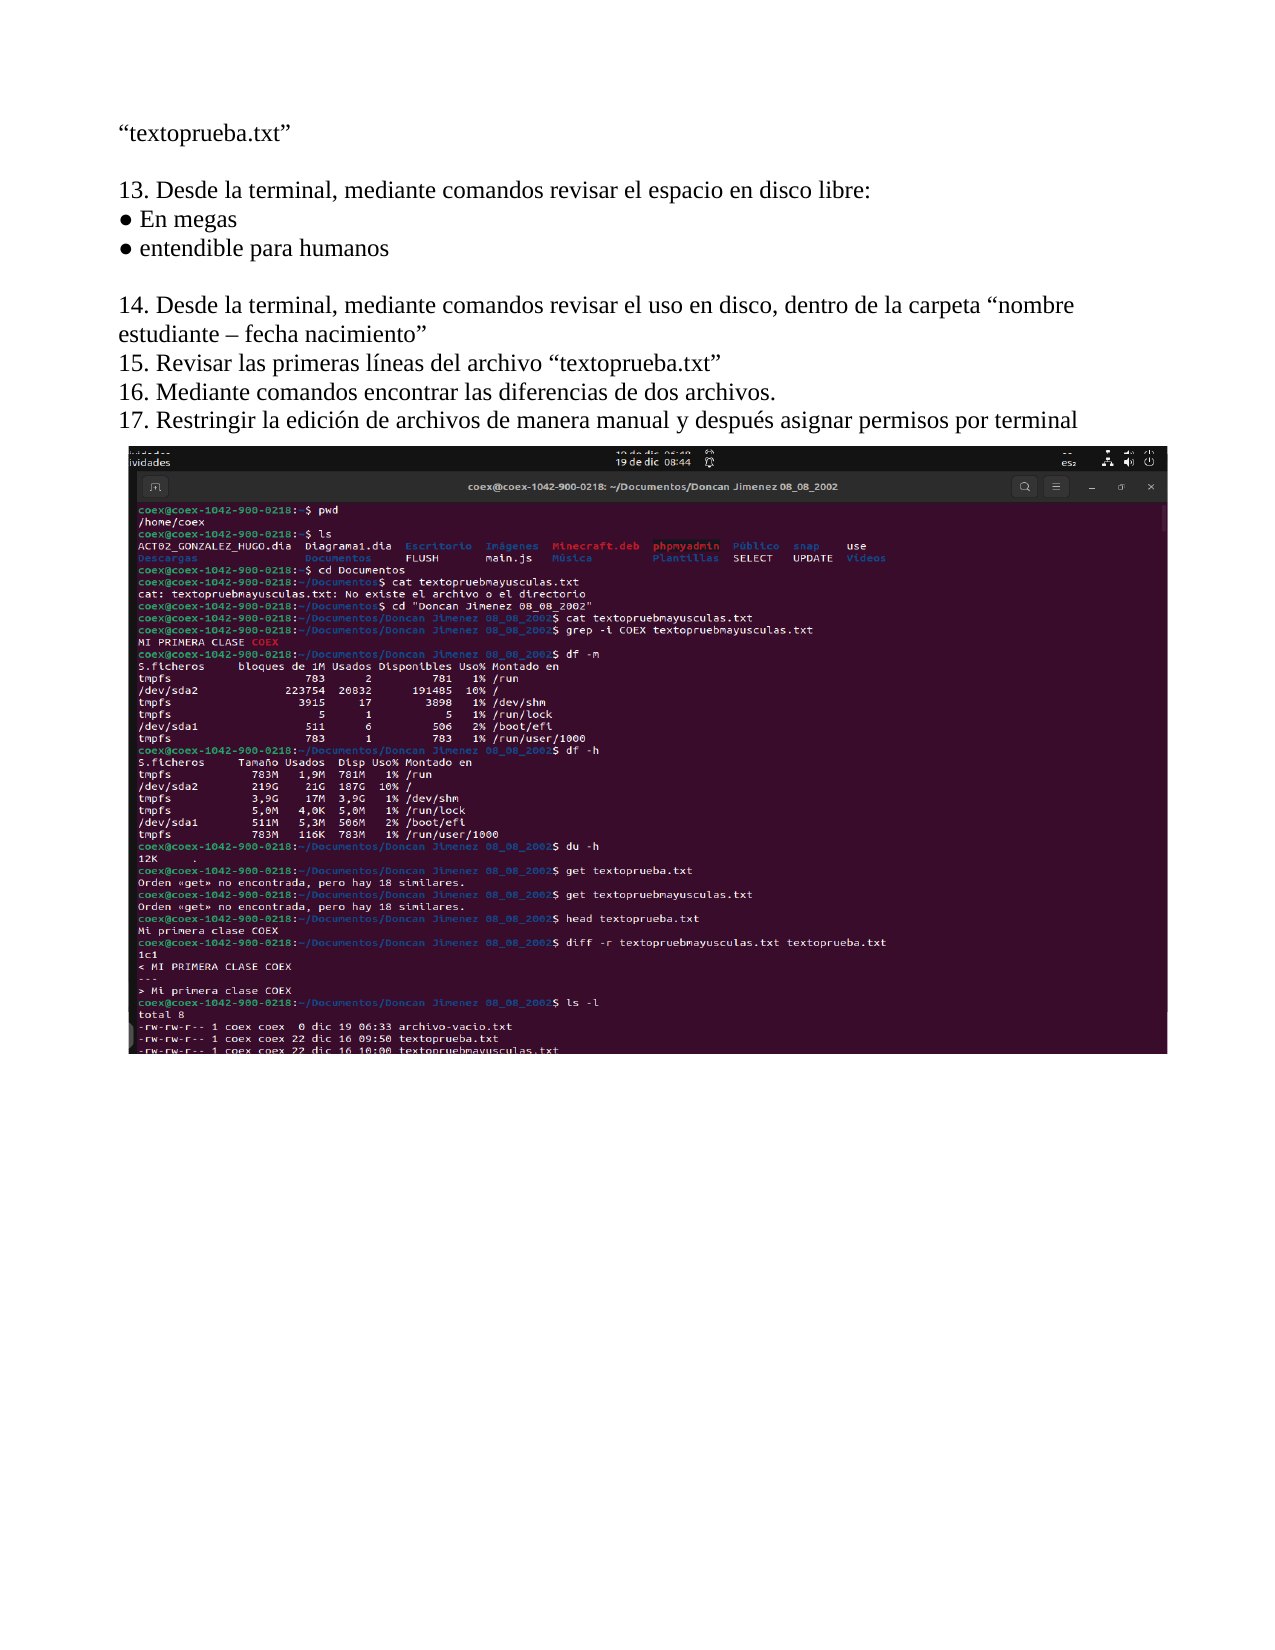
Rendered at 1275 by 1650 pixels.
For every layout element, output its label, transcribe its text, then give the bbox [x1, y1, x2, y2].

text “textoprueba.txt” [118, 118, 1157, 147]
text ● En megas [118, 204, 1157, 233]
text 17. Restringir la edición de archivos de manera manual y después asignar permisos por terminal [118, 406, 1157, 434]
text 15. Revisar las primeras líneas del archivo “textoprueba.txt” [118, 348, 1157, 377]
picture [128, 446, 1168, 1054]
text 14. Desde la terminal, mediante comandos revisar el uso en disco, dentro de la carpeta “nombre [118, 291, 1157, 319]
text ● entendible para humanos [118, 233, 1157, 262]
text estudiante – fecha nacimiento” [118, 319, 1157, 348]
text 16. Mediante comandos encontrar las diferencias de dos archivos. [118, 377, 1157, 406]
text 13. Desde la terminal, mediante comandos revisar el espacio en disco libre: [118, 176, 1157, 204]
